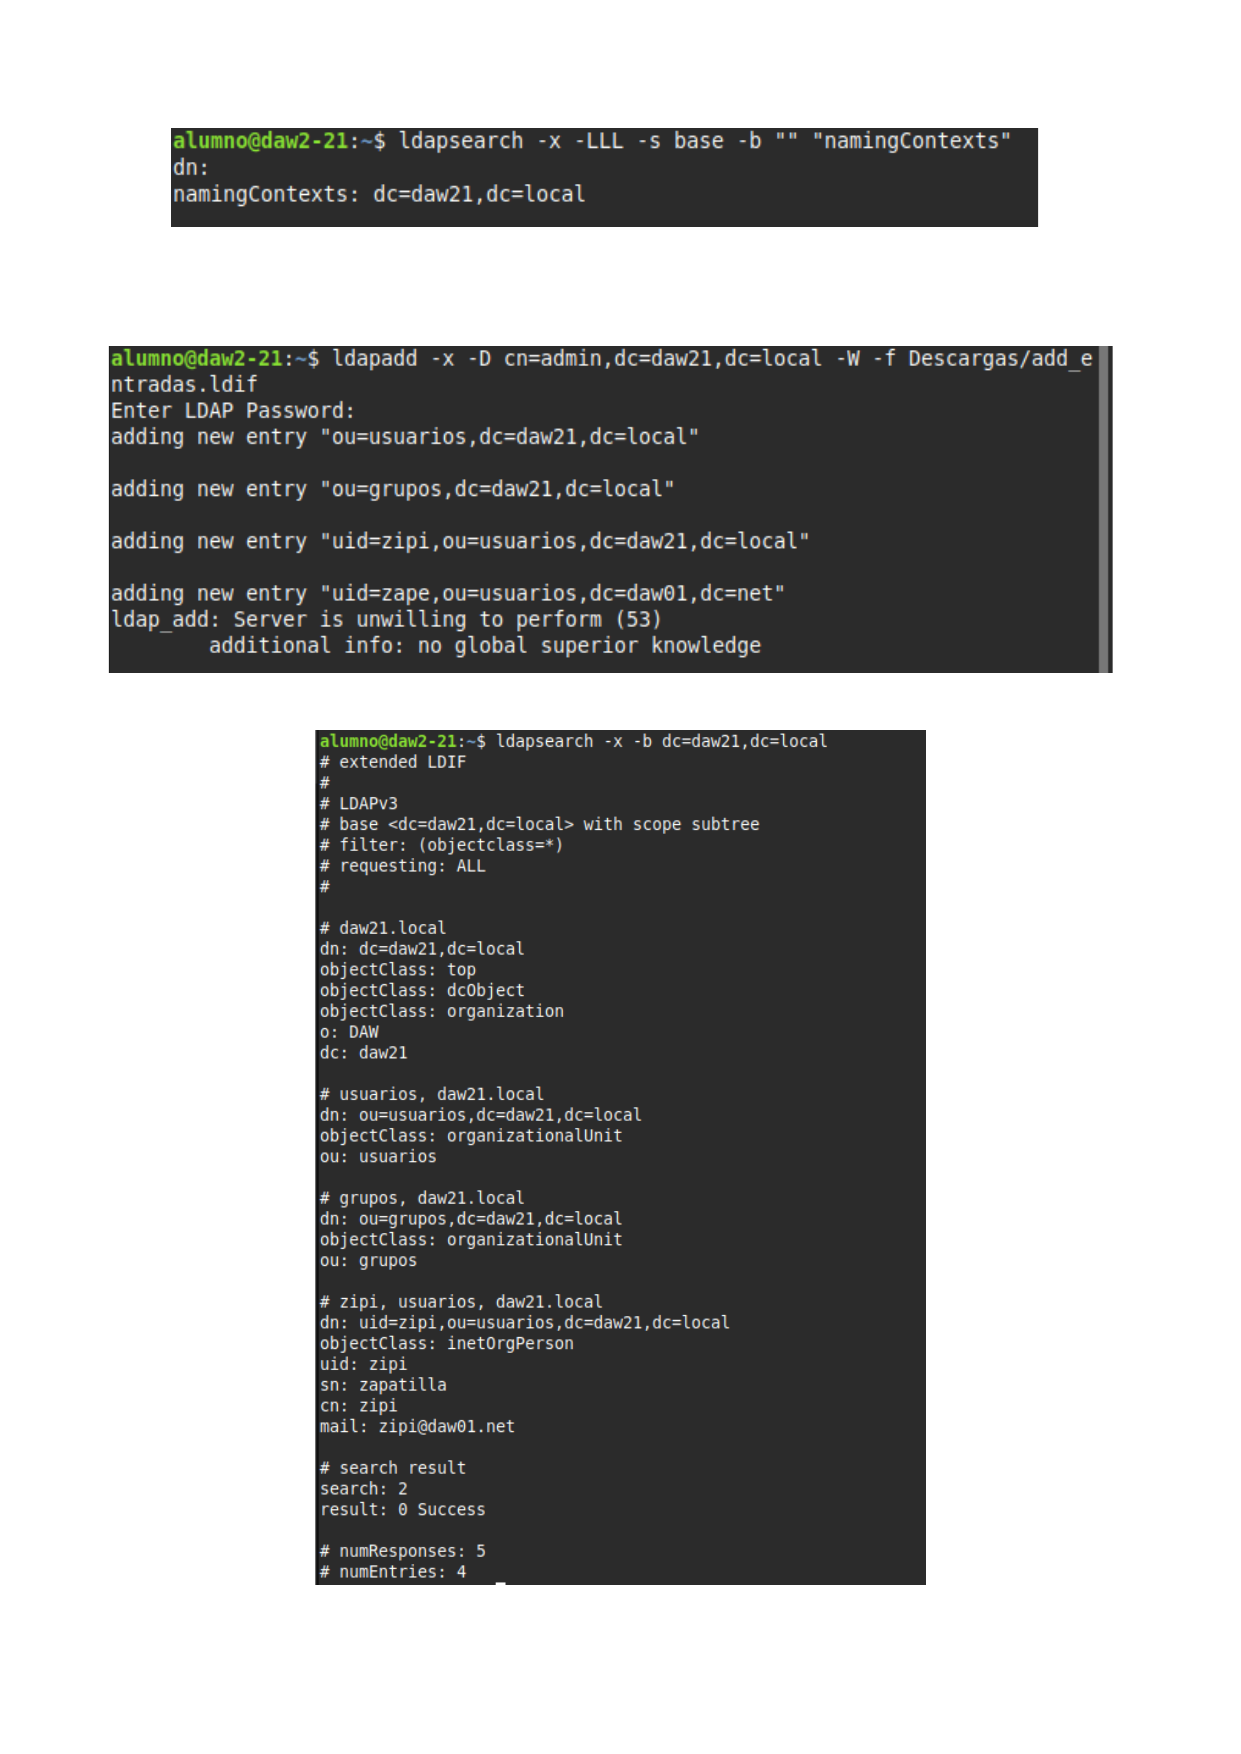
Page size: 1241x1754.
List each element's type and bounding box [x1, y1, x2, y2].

picture [108, 346, 1113, 673]
picture [315, 730, 926, 1585]
picture [171, 128, 1039, 227]
